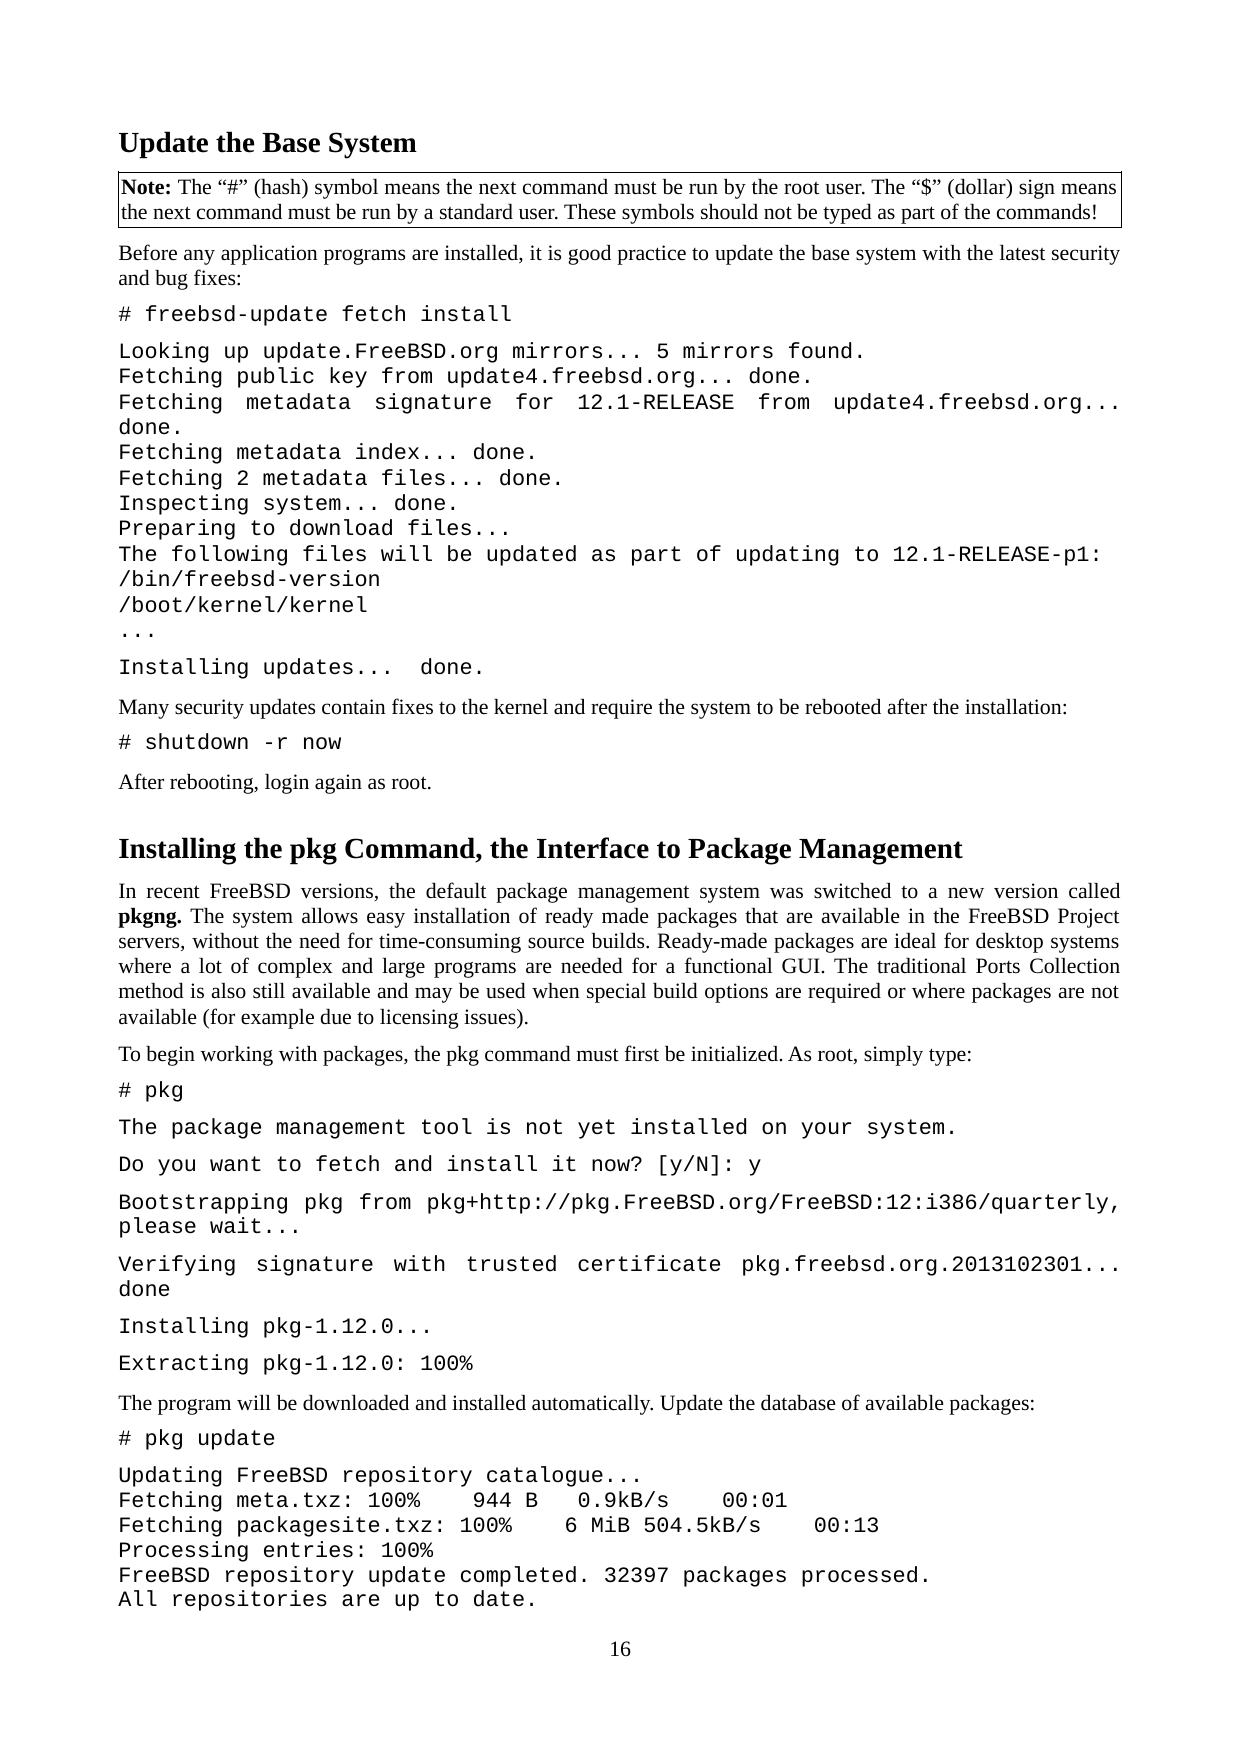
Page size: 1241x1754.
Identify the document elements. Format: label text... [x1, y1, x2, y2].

text Installing updates... done. [118, 657, 1122, 681]
text The package management tool is not yet installed on your system. [118, 1116, 1122, 1141]
text FreeBSD repository update completed. 32397 packages processed. [118, 1564, 1122, 1589]
text # pkg update [118, 1427, 1122, 1452]
subtitle Installing the pkg Command, the Interface to Package Management [118, 832, 1122, 865]
text Fetching packagesite.txz: 100% 6 MiB 504.5kB/s 00:13 [118, 1514, 1122, 1539]
text All repositories are up to date. [118, 1589, 1122, 1613]
text # shutdown -r now [118, 732, 1122, 756]
text Installing pkg-1.12.0... [118, 1315, 1122, 1340]
text ... [118, 619, 1122, 644]
text /boot/kernel/kernel [118, 594, 1122, 619]
text # pkg [118, 1079, 1122, 1104]
text Looking up update.FreeBSD.org mirrors... 5 mirrors found. [118, 340, 1122, 365]
text Verifying signature with trusted certificate pkg.freebsd.org.2013102301... done [118, 1253, 1122, 1303]
text Before any application programs are installed, it is good practice to update the base system with the latest security and bug fixes: [118, 240, 1122, 291]
text The following files will be updated as part of updating to 12.1-RELEASE-p1: [118, 543, 1122, 568]
text Inspecting system... done. [118, 492, 1122, 517]
text Fetching 2 metadata files... done. [118, 467, 1122, 492]
text To begin working with packages, the pkg command must first be initialized. As root, simply type: [118, 1041, 1122, 1067]
text Do you want to fetch and install it now? [y/N]: y [118, 1154, 1122, 1178]
text /bin/freebsd-version [118, 568, 1122, 593]
text # freebsd-update fetch install [118, 303, 1122, 328]
text Fetching metadata signature for 12.1-RELEASE from update4.freebsd.org... done. [118, 391, 1122, 441]
text Extracting pkg-1.12.0: 100% [118, 1352, 1122, 1377]
text Many security updates contain fixes to the kernel and require the system to be rebooted after the installation: [118, 694, 1122, 719]
text Fetching meta.txz: 100% 944 B 0.9kB/s 00:01 [118, 1489, 1122, 1514]
text Fetching public key from update4.freebsd.org... done. [118, 366, 1122, 391]
text The program will be downloaded and installed automatically. Update the database of available packages: [118, 1390, 1122, 1415]
subtitle Update the Base System [118, 125, 1122, 159]
text Processing entries: 100% [118, 1539, 1122, 1564]
text After rebooting, login again as root. [118, 769, 1122, 794]
text Note: The “#” (hash) symbol means the next command must be run by the root user. The “$” (dollar) sign means the next command must be run by a standard user. These symbols should not be typed as part of the commands! [119, 173, 1121, 227]
text In recent FreeBSD versions, the default package management system was switched to a new version called pkgng. The system allows easy installation of ready made packages that are available in the FreeBSD Project servers, without the need for time-consuming source builds. Ready-made packages are ideal for desktop systems where a lot of complex and large programs are needed for a functional GUI. The traditional Ports Collection method is also still available and may be used when special build options are required or where packages are not available (for example due to licensing issues). [118, 878, 1122, 1029]
text Updating FreeBSD repository catalogue... [118, 1465, 1122, 1489]
text Bootstrapping pkg from pkg+http://pkg.FreeBSD.org/FreeBSD:12:i386/quarterly, please wait... [118, 1191, 1122, 1241]
text Preparing to download files... [118, 518, 1122, 542]
text Fetching metadata index... done. [118, 441, 1122, 466]
